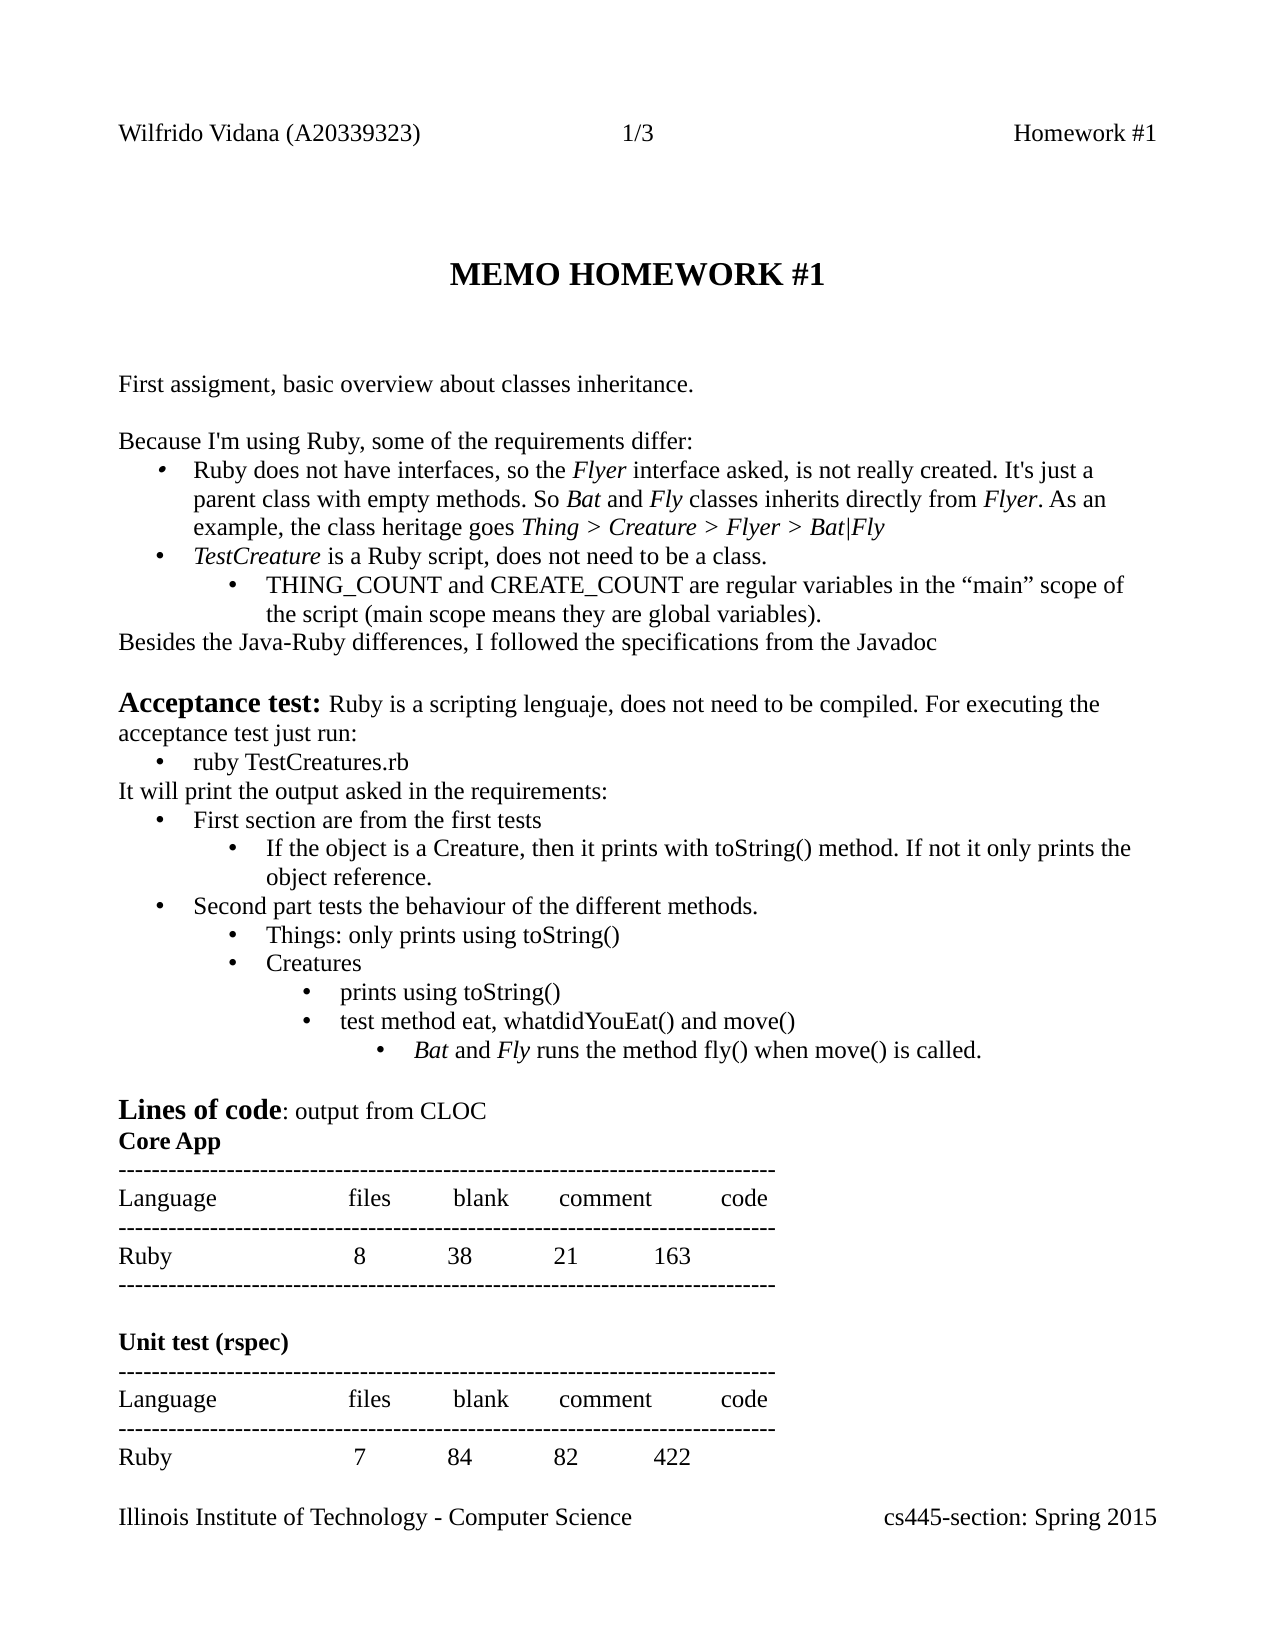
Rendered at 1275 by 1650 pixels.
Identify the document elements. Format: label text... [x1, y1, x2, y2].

list Creatures [228, 948, 1157, 977]
list First section are from the first tests [156, 805, 1157, 833]
list ruby TestCreatures.rb [156, 747, 1157, 776]
text Because I'm using Ruby, some of the requirements differ: [118, 426, 1157, 455]
list Second part tests the behaviour of the different methods. [156, 891, 1157, 920]
list If the object is a Creature, then it prints with toString() method. If not it only prints the object reference. [228, 833, 1157, 891]
list prints using toString() [302, 977, 1157, 1006]
text Acceptance test: Ruby is a scripting lenguaje, does not need to be compiled. For executing the acceptance test just run: [118, 685, 1157, 747]
text Language files blank comment code [118, 1384, 1157, 1413]
text Core App [118, 1126, 1157, 1154]
text Ruby 7 84 82 422 [118, 1442, 1157, 1471]
text Besides the Java-Ruby differences, I followed the specifications from the Javadoc [118, 627, 1157, 656]
text ------------------------------------------------------------------------------- [118, 1154, 1157, 1183]
list Ruby does not have interfaces, so the Flyer interface asked, is not really created. It's just a parent class with empty methods. So Bat and Fly classes inherits directly from Flyer. As an example, the class heritage goes Thing > Creature > Flyer > Bat|Fly [156, 455, 1157, 541]
text Ruby 8 38 21 163 [118, 1241, 1157, 1269]
text Language files blank comment code [118, 1183, 1157, 1212]
text Unit test (rspec) [118, 1327, 1157, 1356]
list THING_COUNT and CREATE_COUNT are regular variables in the “main” scope of the script (main scope means they are global variables). [228, 570, 1157, 627]
text MEMO HOMEWORK #1 [118, 254, 1157, 292]
text First assigment, basic overview about classes inheritance. [118, 369, 1157, 397]
text Lines of code: output from CLOC [118, 1063, 1157, 1126]
list TestCreature is a Ruby script, does not need to be a class. [156, 541, 1157, 570]
text ------------------------------------------------------------------------------- [118, 1356, 1157, 1384]
text It will print the output asked in the requirements: [118, 776, 1157, 805]
list Things: only prints using toString() [228, 920, 1157, 948]
list test method eat, whatdidYouEat() and move() [302, 1006, 1157, 1035]
text ------------------------------------------------------------------------------- [118, 1413, 1157, 1442]
list Bat and Fly runs the method fly() when move() is called. [376, 1035, 1157, 1063]
text ------------------------------------------------------------------------------- [118, 1212, 1157, 1241]
text ------------------------------------------------------------------------------- [118, 1269, 1157, 1298]
